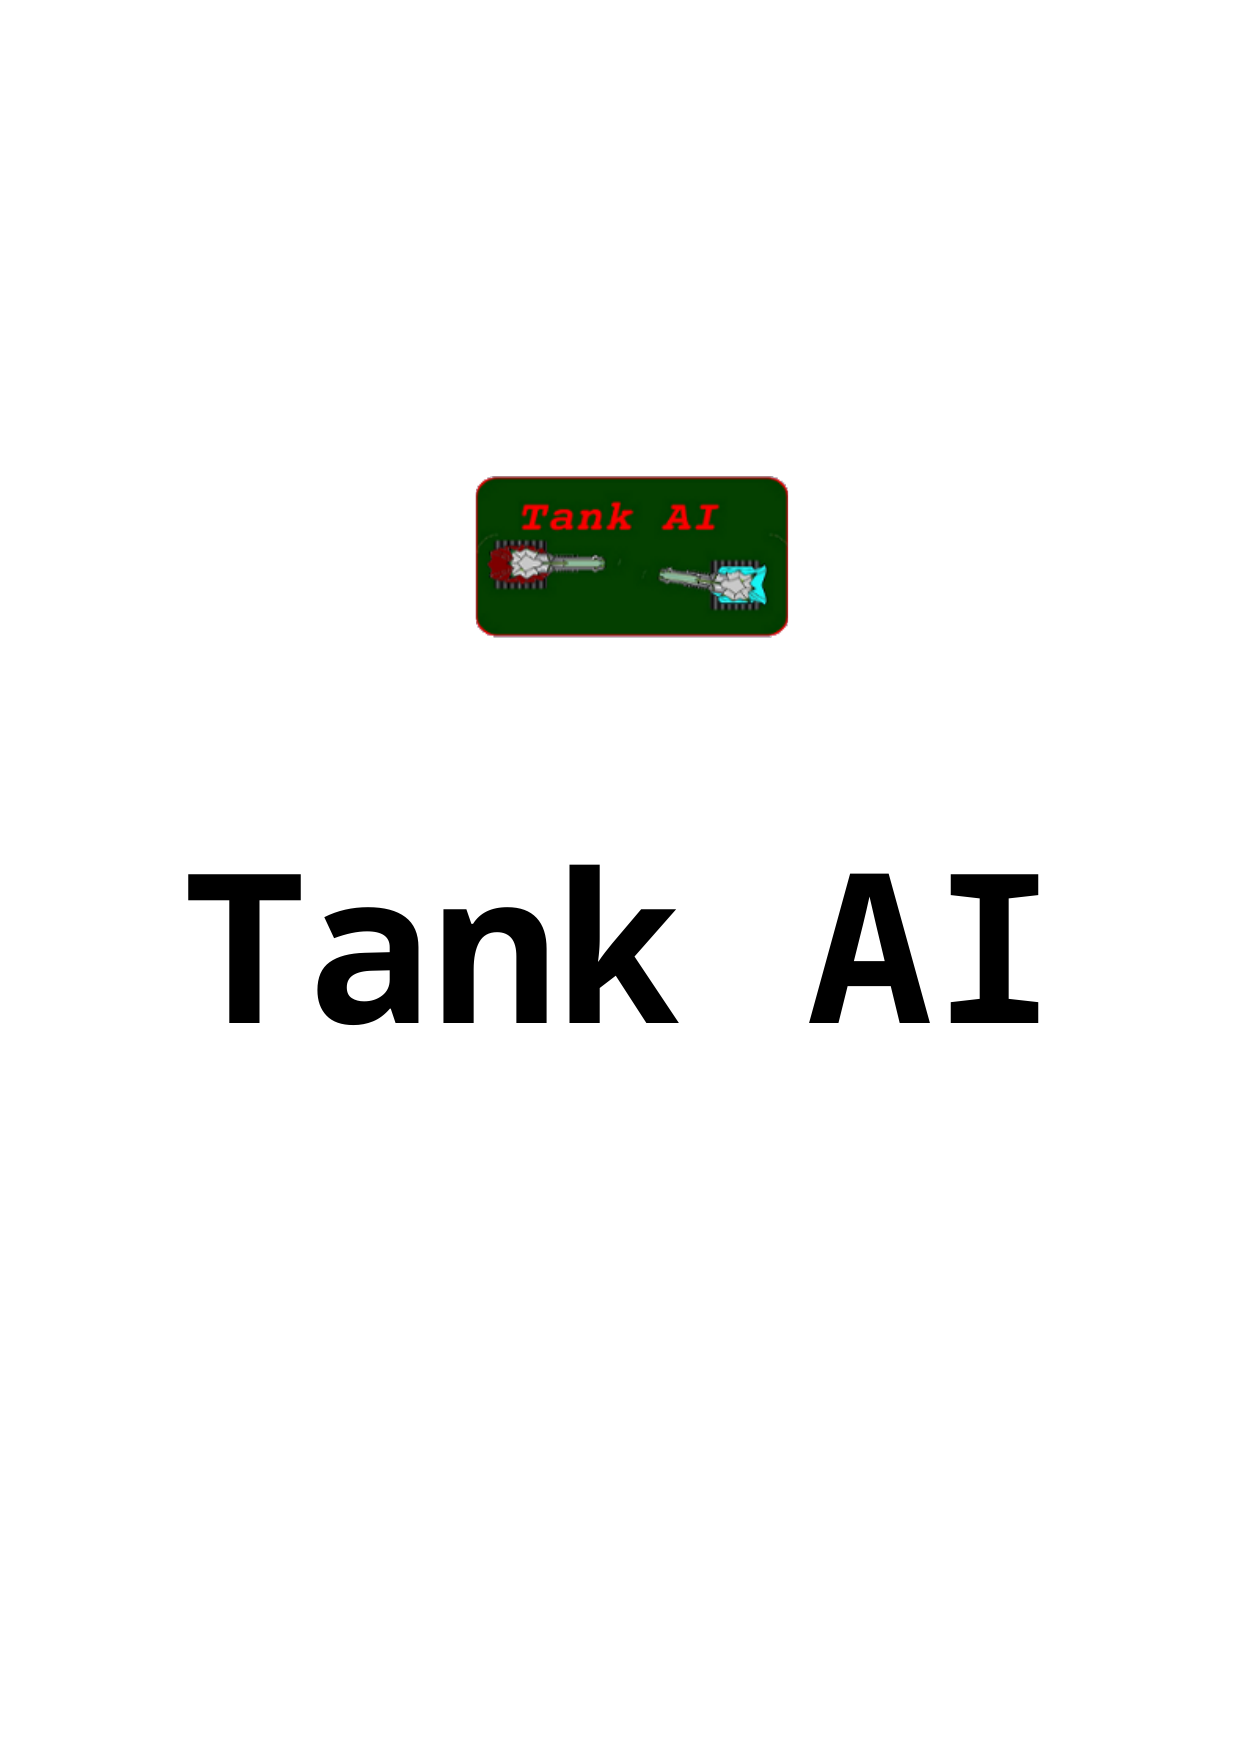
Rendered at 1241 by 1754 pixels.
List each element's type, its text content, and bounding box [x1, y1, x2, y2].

text Tank AI [118, 801, 1122, 1084]
picture [475, 476, 789, 639]
